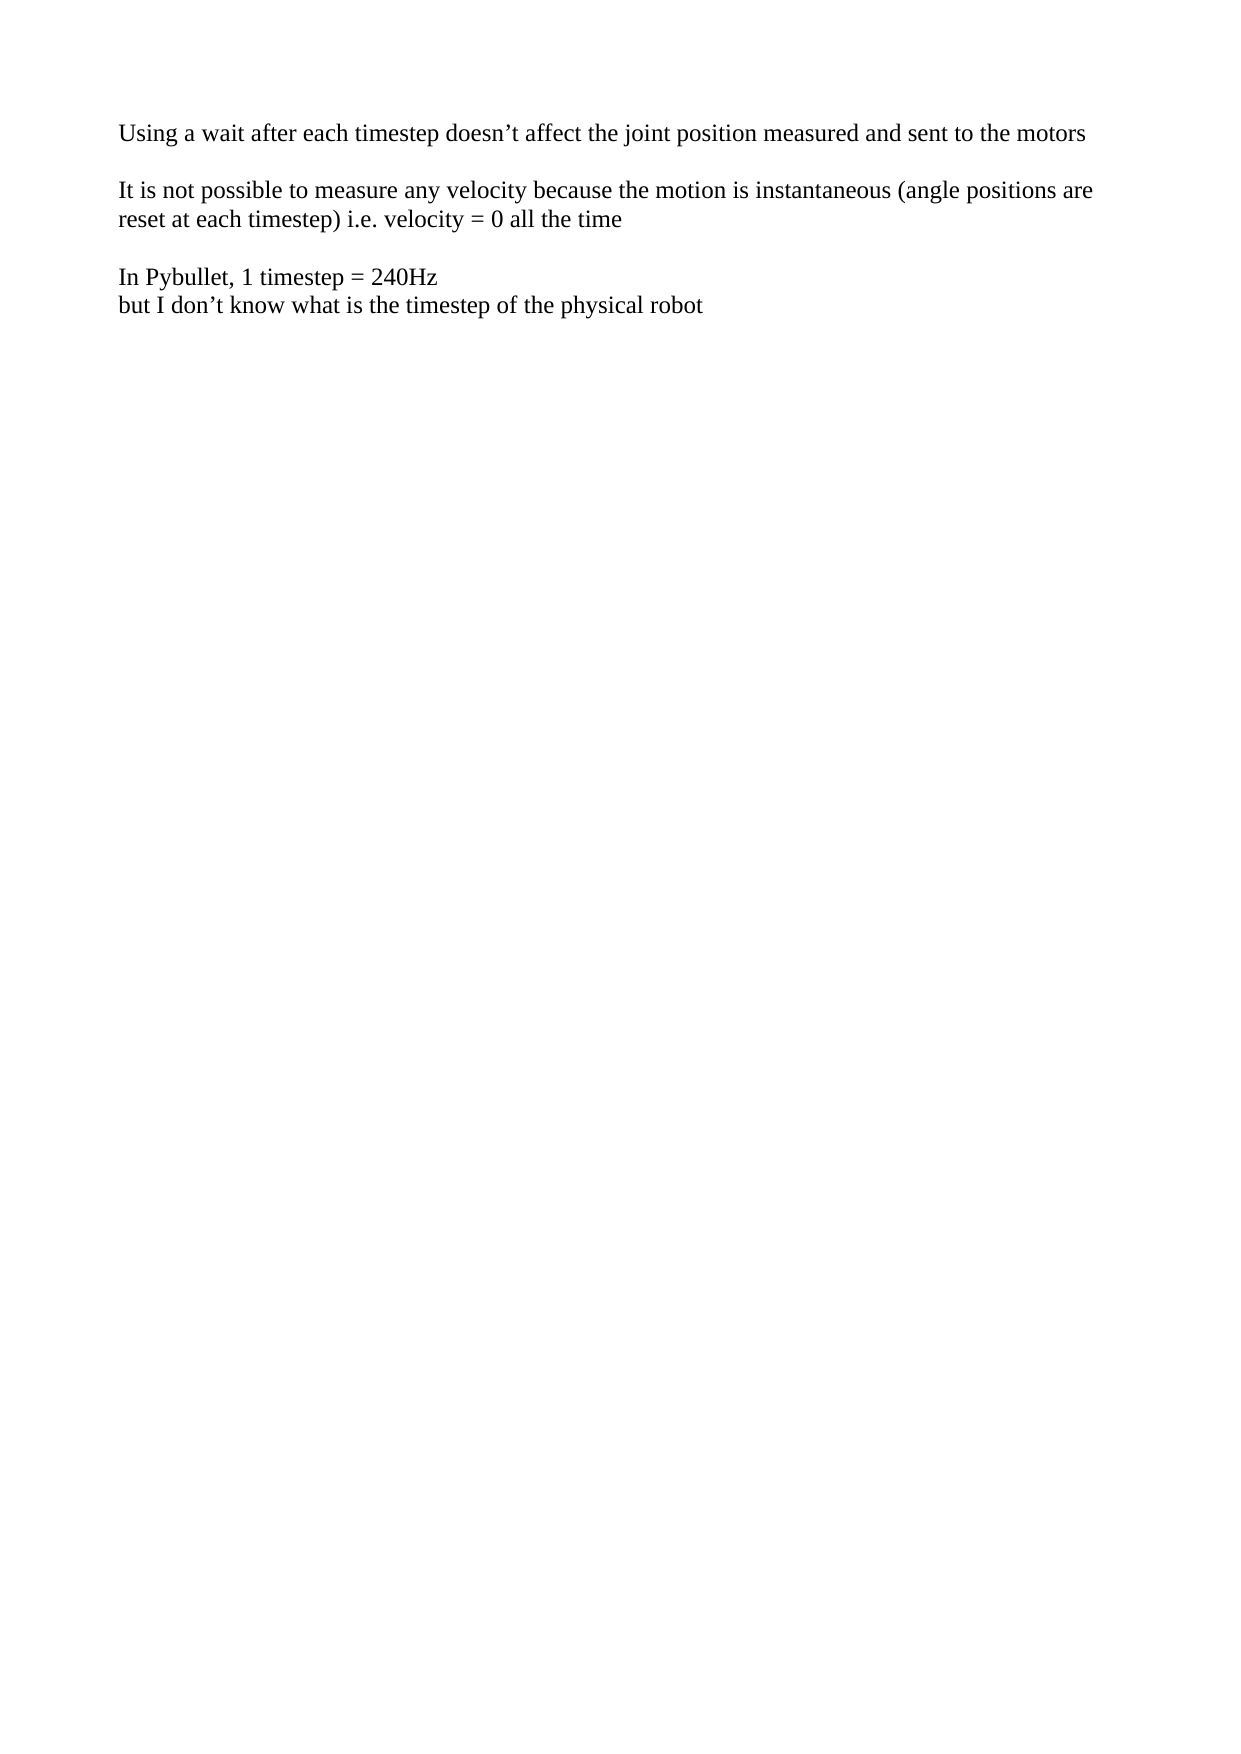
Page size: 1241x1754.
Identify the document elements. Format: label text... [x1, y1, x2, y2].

text Using a wait after each timestep doesn’t affect the joint position measured and sent to the motors [118, 118, 1122, 147]
text It is not possible to measure any velocity because the motion is instantaneous (angle positions are reset at each timestep) i.e. velocity = 0 all the time [118, 176, 1122, 233]
text but I don’t know what is the timestep of the physical robot [118, 291, 1122, 319]
text In Pybullet, 1 timestep = 240Hz [118, 262, 1122, 291]
